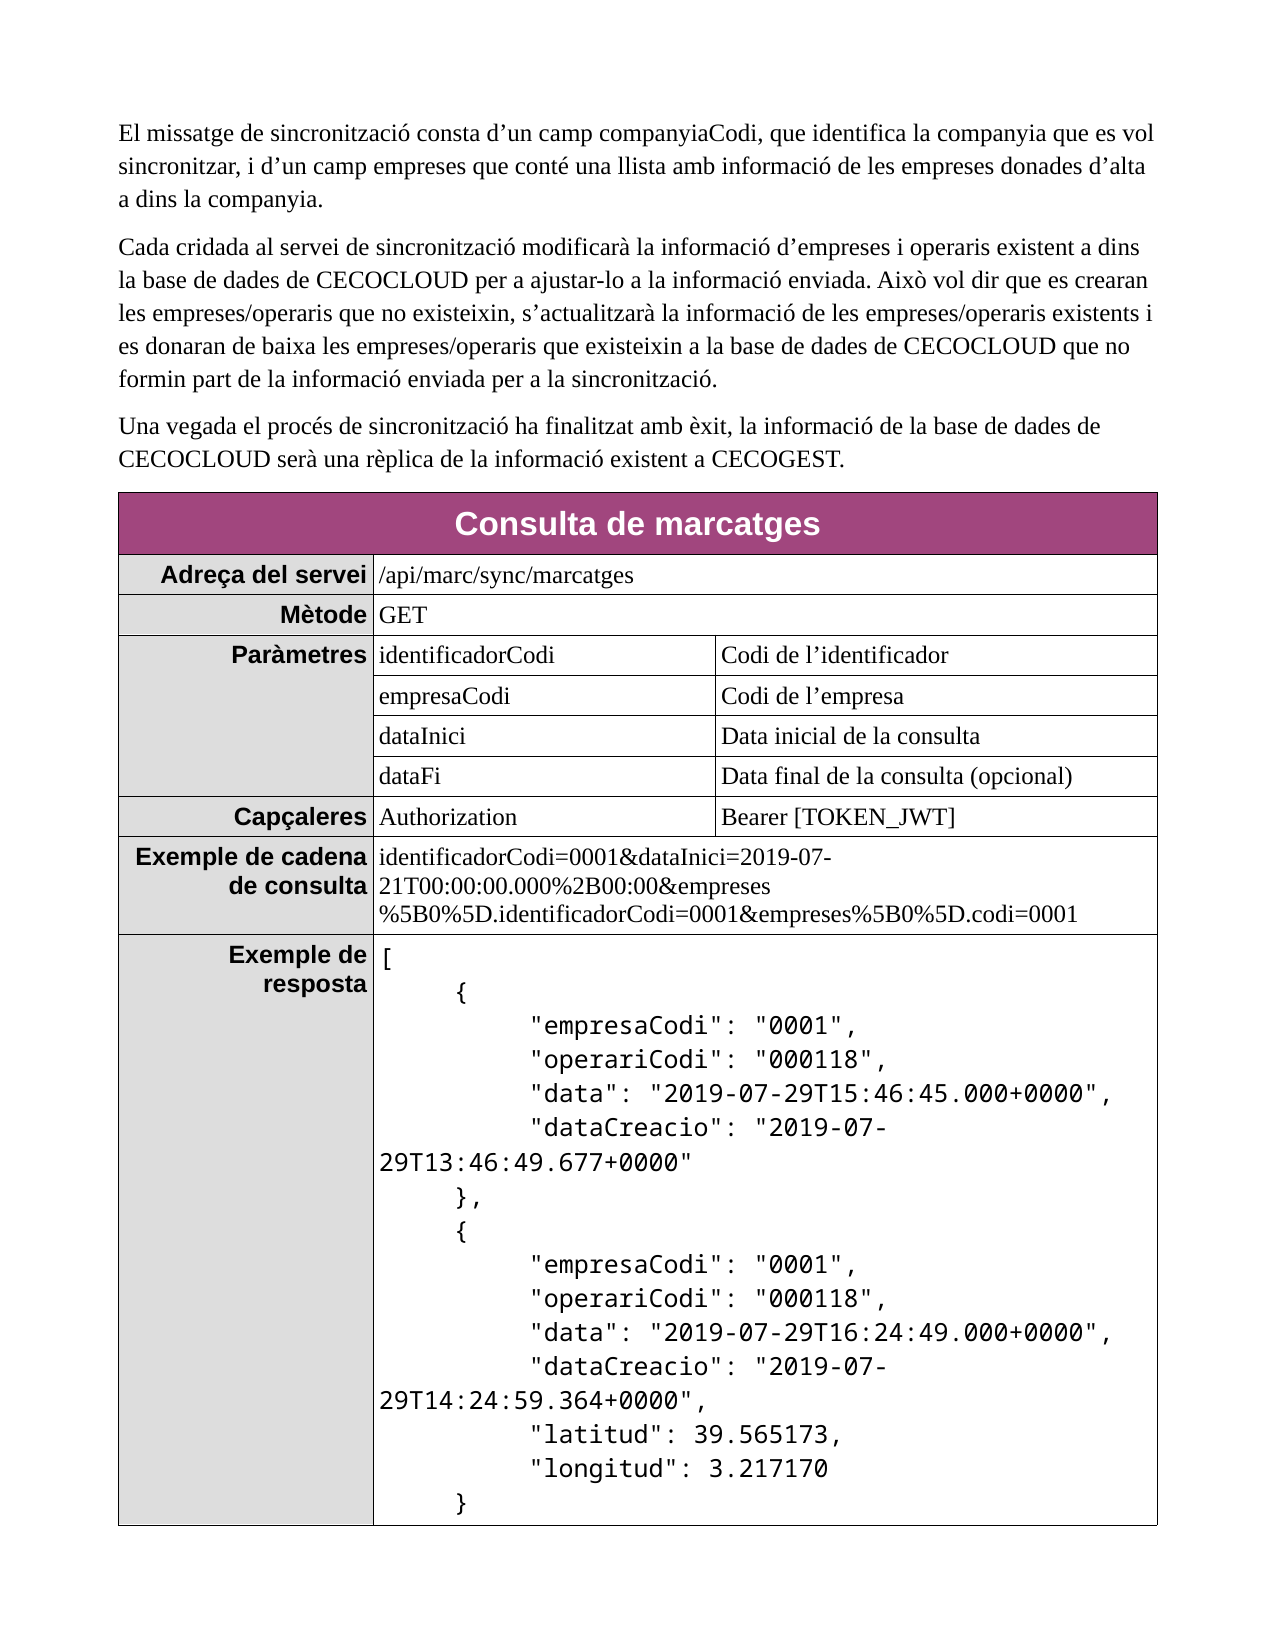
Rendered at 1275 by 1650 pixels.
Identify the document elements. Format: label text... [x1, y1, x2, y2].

table_cell GET [374, 595, 1157, 634]
text El missatge de sincronització consta d’un camp companyiaCodi, que identifica la companyia que es vol sincronitzar, i d’un camp empreses que conté una llista amb informació de les empreses donades d’alta a dins la companyia. [118, 118, 1157, 213]
table_cell identificadorCodi=0001&dataInici=2019-07-21T00:00:00.000%2B00:00&empreses%5B0%5D.identificadorCodi=0001&empreses%5B0%5D.codi=0001 [374, 837, 1157, 934]
table_cell Codi de l’identificador [716, 636, 1157, 675]
table_header Consulta de marcatges [119, 493, 1157, 554]
table_cell /api/marc/sync/marcatges [374, 555, 1157, 594]
table_cell Data final de la consulta (opcional) [716, 757, 1157, 796]
table_cell Exemple de cadena de consulta [119, 837, 373, 934]
table_cell dataInici [374, 716, 715, 756]
table_cell Mètode [119, 595, 373, 634]
table_cell empresaCodi [374, 676, 715, 715]
table_cell Data inicial de la consulta [716, 716, 1157, 756]
text Cada cridada al servei de sincronització modificarà la informació d’empreses i operaris existent a dins la base de dades de CECOCLOUD per a ajustar-lo a la informació enviada. Això vol dir que es crearan les empreses/operaris que no existeixin, s’actualitzarà la informació de les empreses/operaris existents i es donaran de baixa les empreses/operaris que existeixin a la base de dades de CECOCLOUD que no formin part de la informació enviada per a la sincronització. [118, 232, 1157, 393]
table_cell Codi de l’empresa [716, 676, 1157, 715]
table_cell Exemple de resposta [119, 935, 373, 1524]
table_cell Adreça del servei [119, 555, 373, 594]
table_cell Authorization [374, 797, 715, 836]
table_cell Paràmetres [119, 636, 373, 796]
table_cell Bearer [TOKEN_JWT] [716, 797, 1157, 836]
text Una vegada el procés de sincronització ha finalitzat amb èxit, la informació de la base de dades de CECOCLOUD serà una rèplica de la informació existent a CECOGEST. [118, 411, 1157, 473]
table_cell Capçaleres [119, 797, 373, 836]
table_cell identificadorCodi [374, 636, 715, 675]
table_cell dataFi [374, 757, 715, 796]
table_cell [ { "empresaCodi": "0001", "operariCodi": "000118", "data": "2019-07-29T15:46:45.000+0000", "dataCreacio": "2019-07-29T13:46:49.677+0000" }, { "empresaCodi": "0001", "operariCodi": "000118", "data": "2019-07-29T16:24:49.000+0000", "dataCreacio": "2019-07-29T14:24:59.364+0000", "latitud": 39.565173, "longitud": 3.217170 } [374, 935, 1157, 1524]
